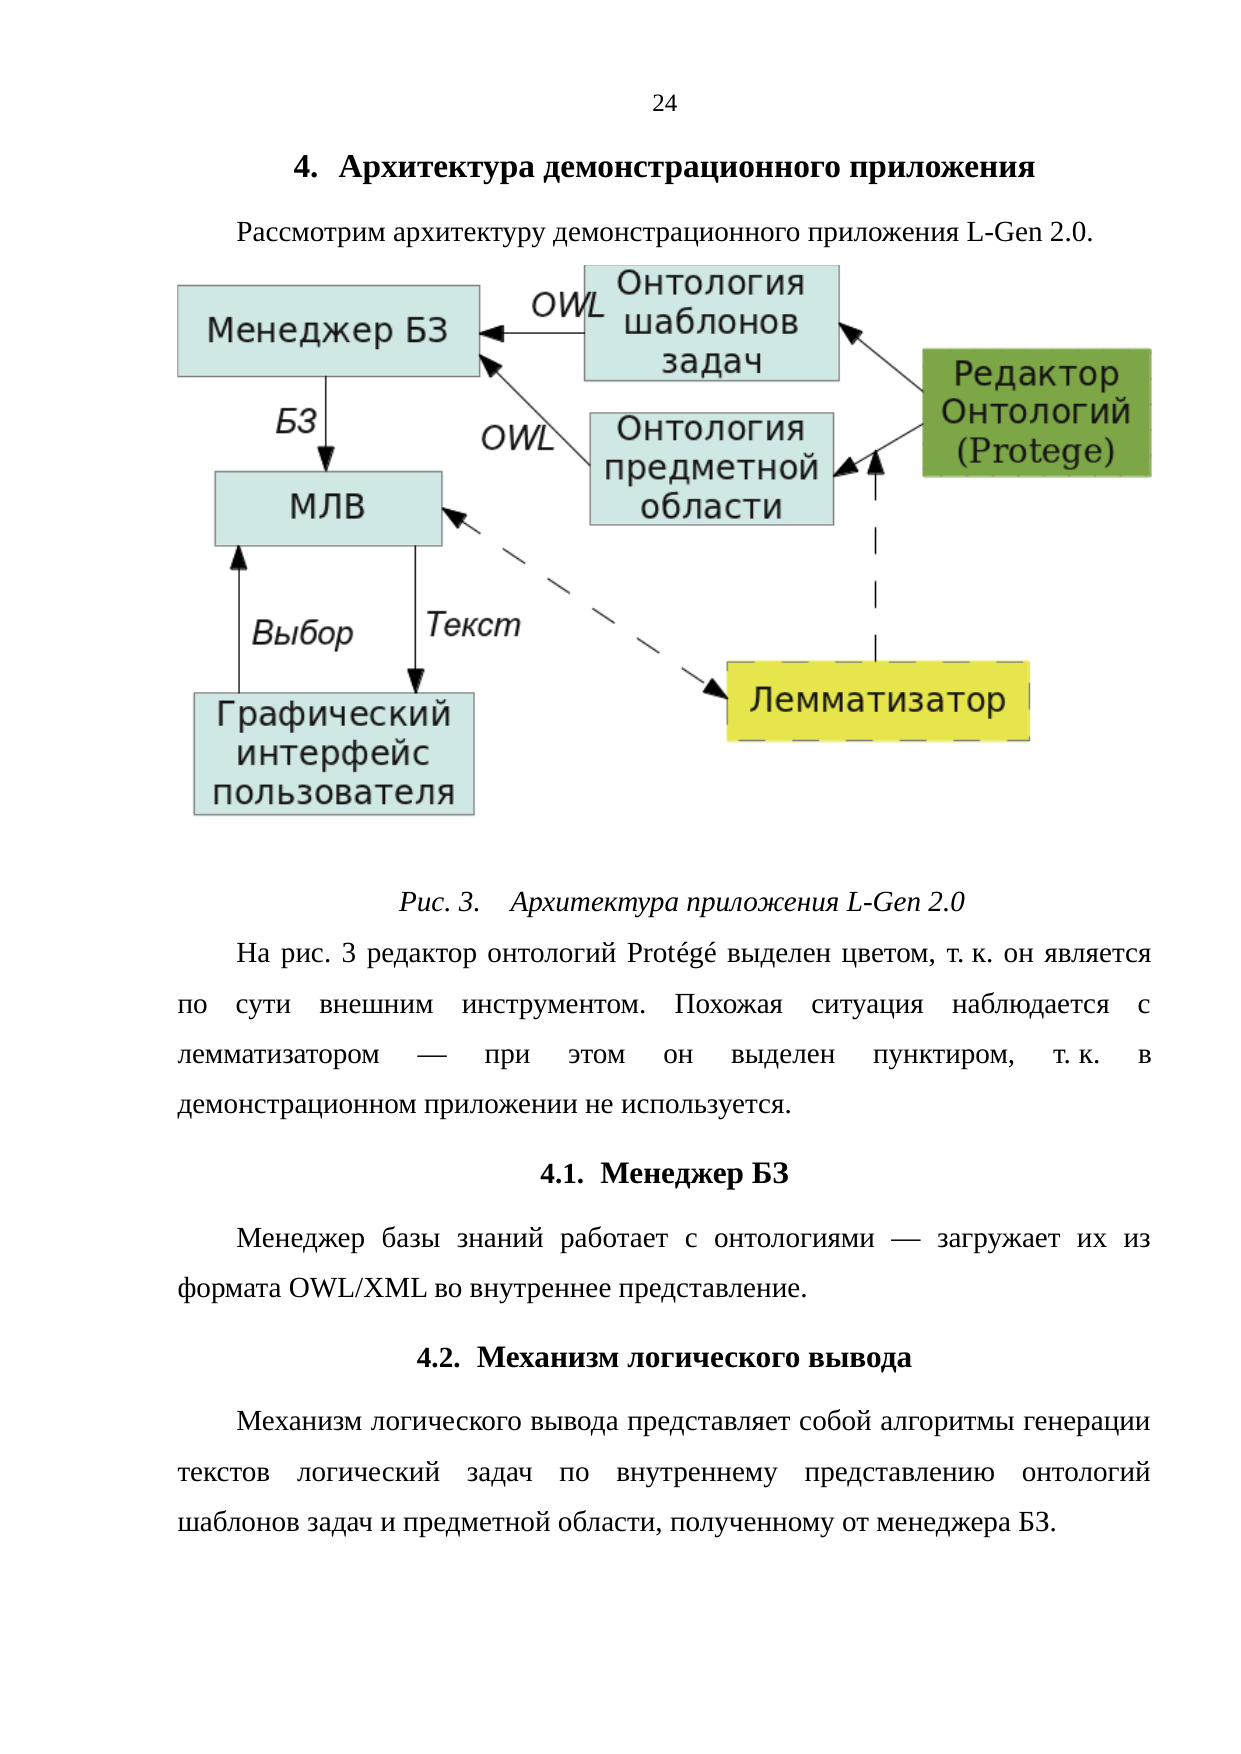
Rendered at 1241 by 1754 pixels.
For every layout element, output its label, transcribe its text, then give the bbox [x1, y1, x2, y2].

subtitle Архитектура демонстрационного приложения [177, 147, 1152, 185]
picture [177, 265, 1152, 817]
text На рис. 3 редактор онтологий Protégé выделен цветом, т. к. он является по сути внешним инструментом. Похожая ситуация наблюдается с лемматизатором — при этом он выделен пунктиром, т. к. в демонстрационном приложении не используется. [177, 935, 1152, 1120]
subtitle Менеджер БЗ [177, 1154, 1152, 1190]
text Рассмотрим архитектуру демонстрационного приложения L-Gen 2.0. [177, 214, 1152, 248]
subtitle Механизм логического вывода [177, 1338, 1152, 1374]
text Механизм логического вывода представляет собой алгоритмы генерации текстов логический задач по внутреннему представлению онтологий шаблонов задач и предметной области, полученному от менеджера БЗ. [177, 1403, 1152, 1538]
list Архитектура приложения L-Gen 2.0 [215, 884, 1152, 918]
text Менеджер базы знаний работает с онтологиями — загружает их из формата OWL/XML во внутреннее представление. [177, 1220, 1152, 1304]
